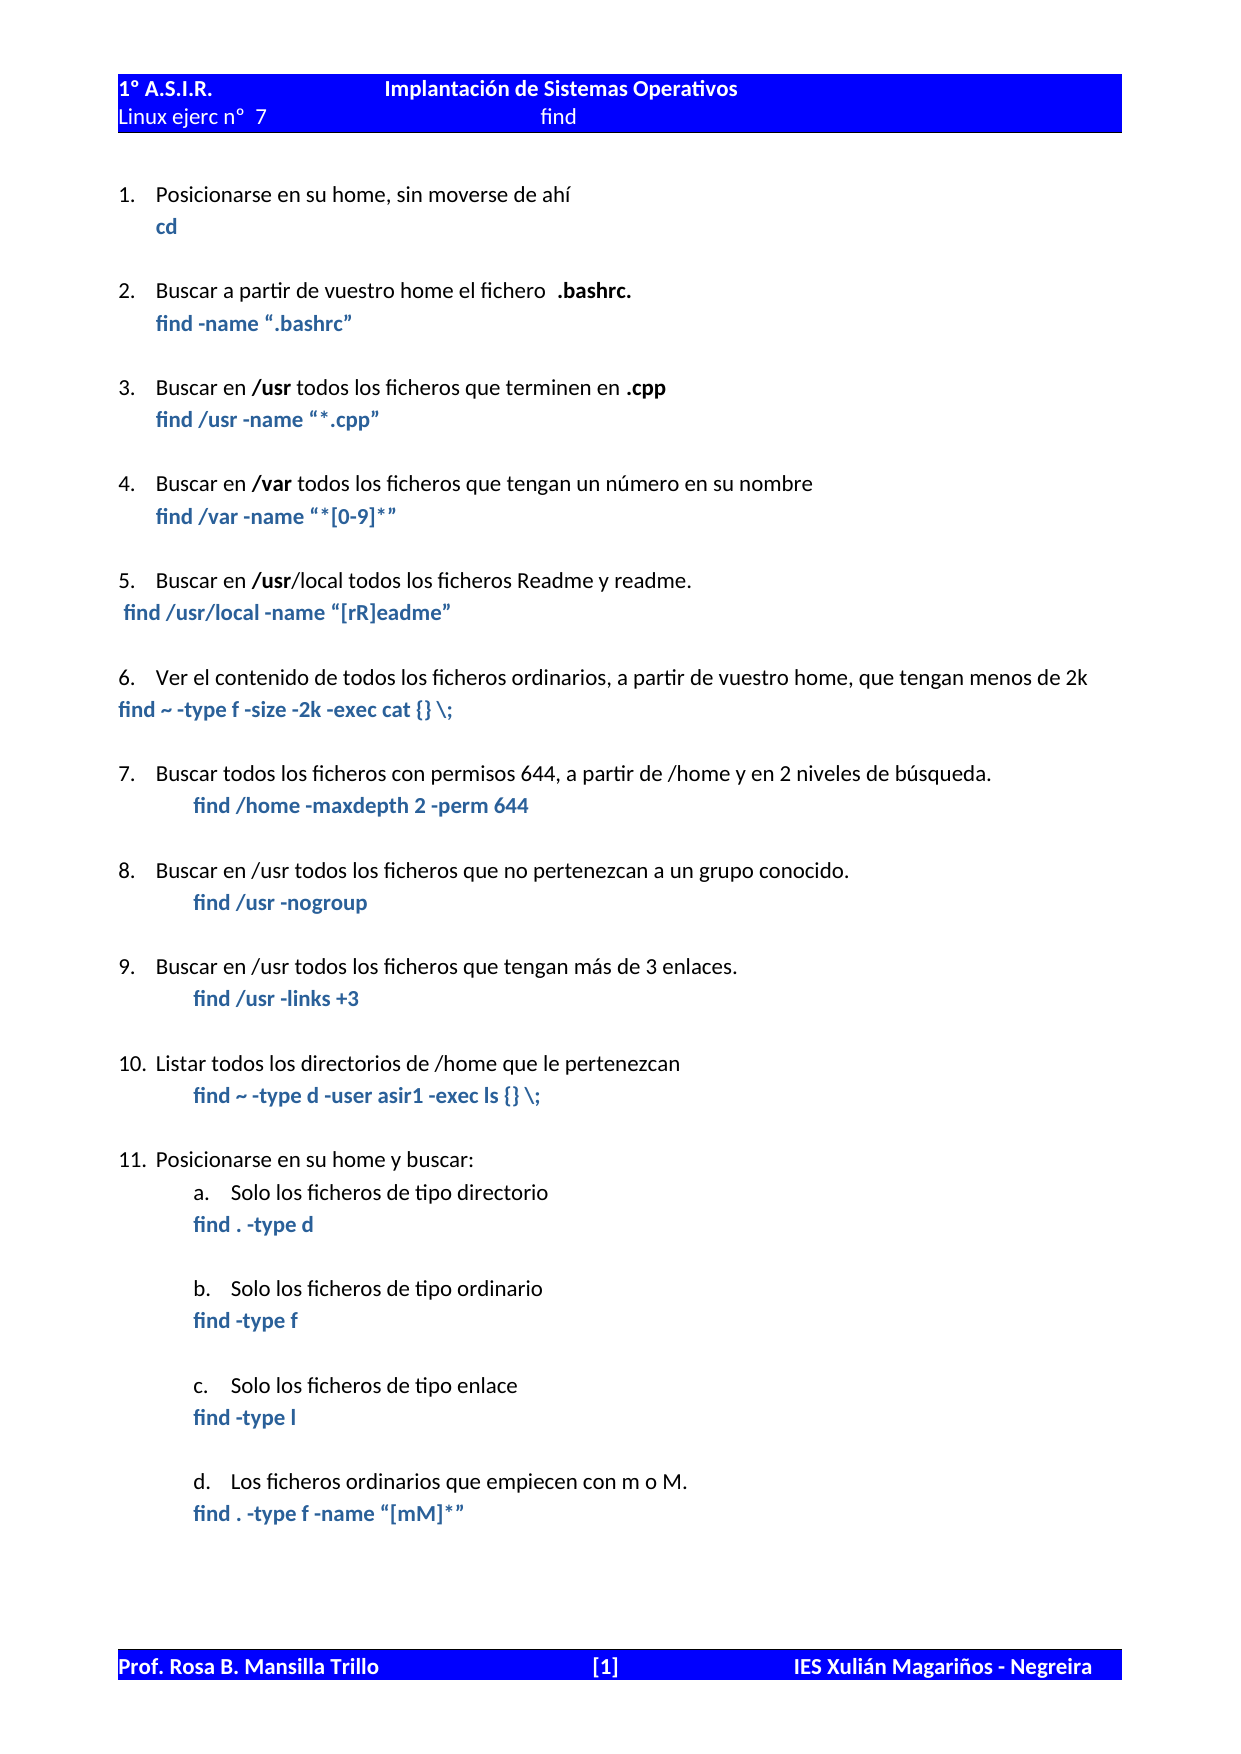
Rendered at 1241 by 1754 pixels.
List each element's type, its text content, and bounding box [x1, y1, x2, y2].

list find /usr -name “*.cpp” [118, 405, 1122, 433]
list Solo los ficheros de tipo ordinario [193, 1274, 1122, 1302]
list find . -type f -name “[mM]*” [193, 1499, 1122, 1528]
list find /usr -links +3 [193, 984, 1122, 1013]
list find ~ -type f -size -2k -exec cat {} \; [118, 695, 1122, 723]
list find /usr/local -name “[rR]eadme” [118, 598, 1122, 626]
list Buscar en /usr todos los ficheros que tengan más de 3 enlaces. [118, 952, 1122, 980]
list find /var -name “*[0-9]*” [118, 502, 1122, 530]
list Solo los ficheros de tipo directorio [193, 1178, 1122, 1206]
list cd [118, 212, 1122, 240]
list find /usr -nogroup [193, 888, 1122, 916]
list find -type l [193, 1403, 1122, 1431]
list find . -type d [193, 1210, 1122, 1238]
list Buscar en /usr/local todos los ficheros Readme y readme. [118, 566, 1122, 594]
list find -name “.bashrc” [118, 309, 1122, 337]
list Buscar en /usr todos los ficheros que terminen en .cpp [118, 373, 1122, 401]
list Posicionarse en su home y buscar: [118, 1146, 1122, 1173]
list Buscar en /var todos los ficheros que tengan un número en su nombre [118, 469, 1122, 498]
list Buscar todos los ficheros con permisos 644, a partir de /home y en 2 niveles de búsqueda. [118, 759, 1122, 787]
list find -type f [193, 1306, 1122, 1334]
list find ~ -type d -user asir1 -exec ls {} \; [193, 1081, 1122, 1109]
list Los ficheros ordinarios que empiecen con m o M. [193, 1467, 1122, 1495]
list Buscar en /usr todos los ficheros que no pertenezcan a un grupo conocido. [118, 856, 1122, 884]
list Buscar a partir de vuestro home el fichero .bashrc. [118, 276, 1122, 304]
list Solo los ficheros de tipo enlace [193, 1371, 1122, 1399]
list Ver el contenido de todos los ficheros ordinarios, a partir de vuestro home, que tengan menos de 2k [118, 663, 1122, 691]
list find /home -maxdepth 2 -perm 644 [193, 791, 1122, 819]
list Listar todos los directorios de /home que le pertenezcan [118, 1049, 1122, 1077]
list Posicionarse en su home, sin moverse de ahí [118, 180, 1122, 208]
